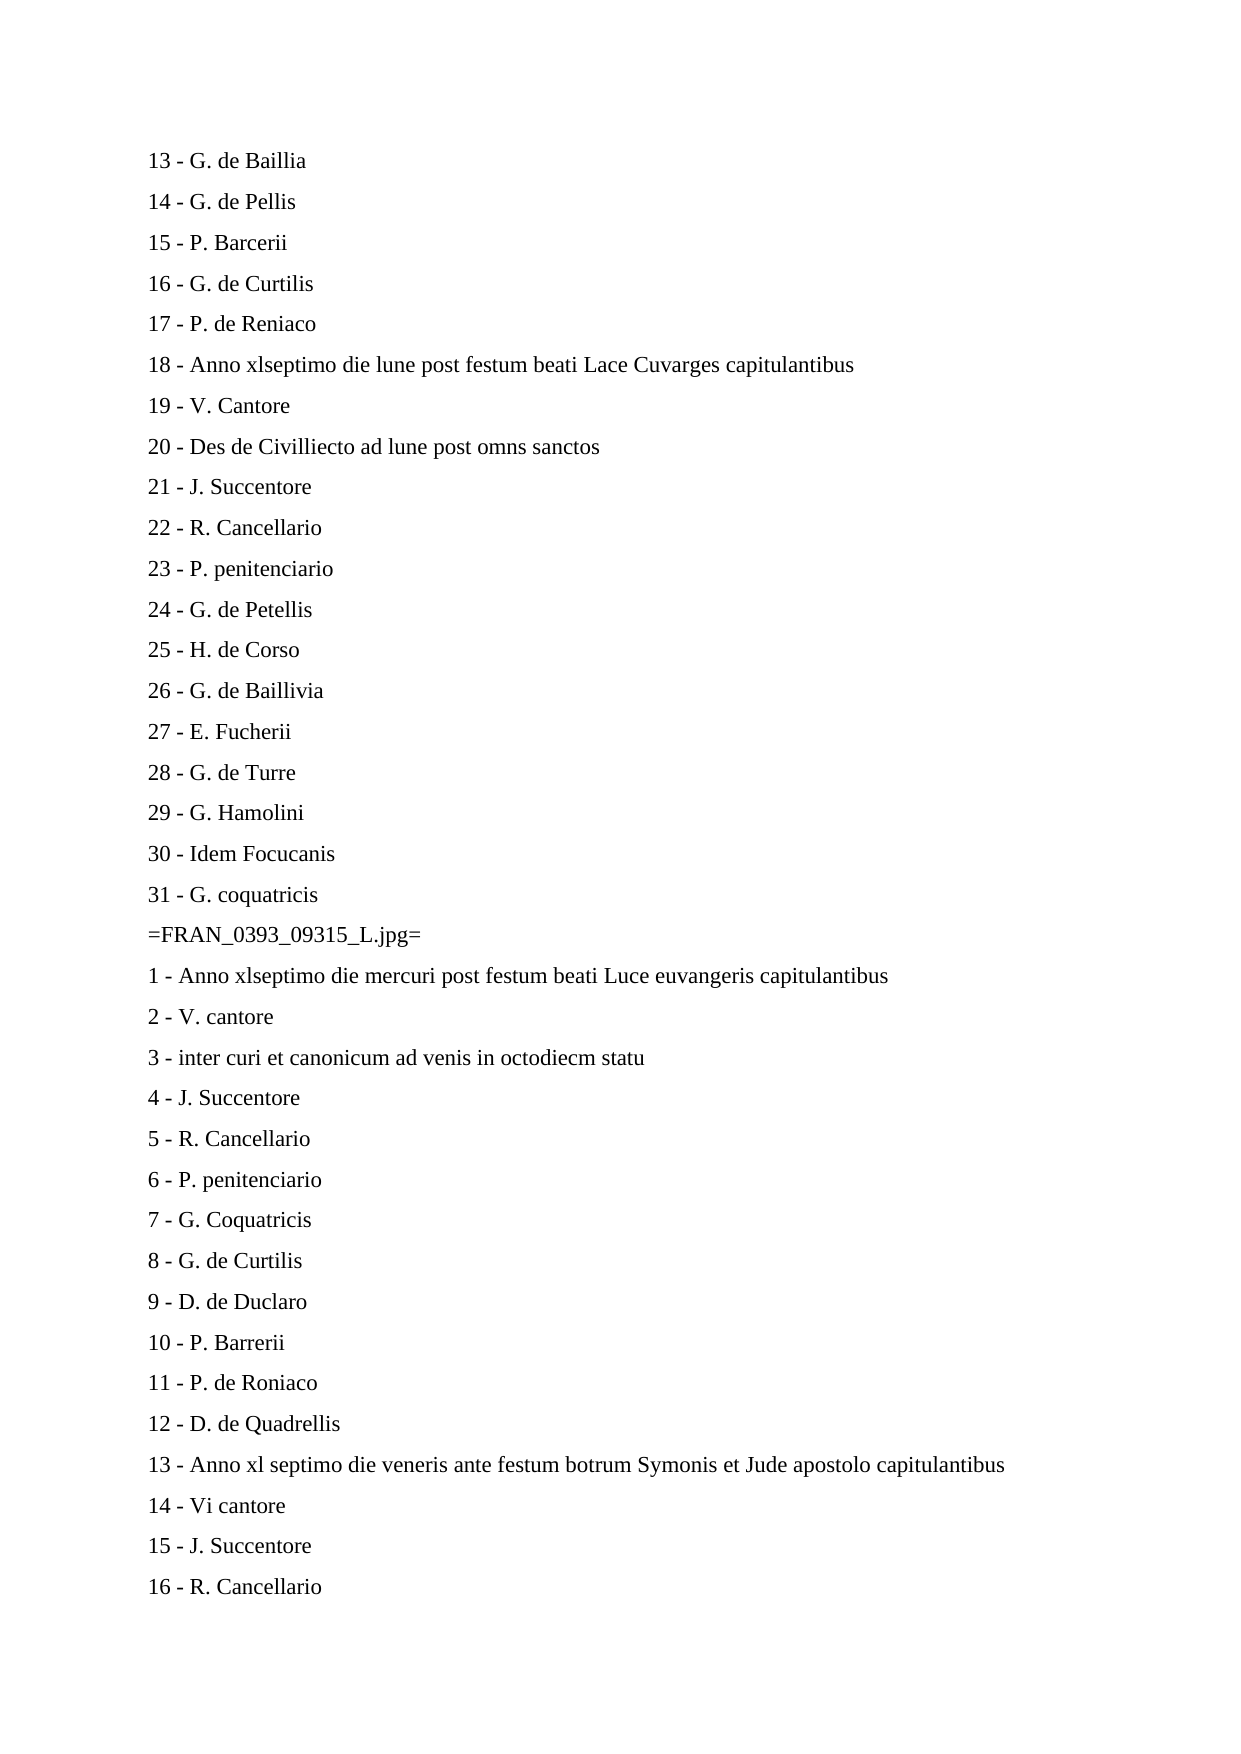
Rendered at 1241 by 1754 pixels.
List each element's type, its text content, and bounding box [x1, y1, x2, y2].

text 29 - G. Hamolini [148, 799, 1093, 826]
text 9 - D. de Duclaro [148, 1288, 1093, 1314]
text 2 - V. cantore [148, 1003, 1093, 1029]
text 7 - G. Coquatricis [148, 1207, 1093, 1233]
text 20 - Des de Civilliecto ad lune post omns sanctos [148, 433, 1093, 459]
text 21 - J. Succentore [148, 473, 1093, 500]
text 31 - G. coquatricis [148, 881, 1093, 907]
text 10 - P. Barrerii [148, 1329, 1093, 1355]
text 12 - D. de Quadrellis [148, 1410, 1093, 1437]
text =FRAN_0393_09315_L.jpg= [148, 921, 1093, 948]
text 11 - P. de Roniaco [148, 1369, 1093, 1396]
text 5 - R. Cancellario [148, 1125, 1093, 1151]
text 16 - G. de Curtilis [148, 270, 1093, 296]
text 8 - G. de Curtilis [148, 1247, 1093, 1274]
text 15 - J. Succentore [148, 1532, 1093, 1559]
text 16 - R. Cancellario [148, 1573, 1093, 1599]
text 1 - Anno xlseptimo die mercuri post festum beati Luce euvangeris capitulantibus [148, 962, 1093, 988]
text 14 - Vi cantore [148, 1492, 1093, 1518]
text 18 - Anno xlseptimo die lune post festum beati Lace Cuvarges capitulantibus [148, 351, 1093, 378]
text 28 - G. de Turre [148, 758, 1093, 785]
text 13 - G. de Baillia [148, 148, 1093, 174]
text 26 - G. de Baillivia [148, 677, 1093, 703]
text 14 - G. de Pellis [148, 188, 1093, 215]
text 25 - H. de Corso [148, 636, 1093, 663]
text 19 - V. Cantore [148, 392, 1093, 418]
text 27 - E. Fucherii [148, 718, 1093, 744]
text 4 - J. Succentore [148, 1084, 1093, 1111]
text 22 - R. Cancellario [148, 514, 1093, 541]
text 24 - G. de Petellis [148, 596, 1093, 622]
text 30 - Idem Focucanis [148, 840, 1093, 866]
text 15 - P. Barcerii [148, 229, 1093, 255]
text 13 - Anno xl septimo die veneris ante festum botrum Symonis et Jude apostolo capitulantibus [148, 1451, 1093, 1477]
text 17 - P. de Reniaco [148, 311, 1093, 337]
text 3 - inter curi et canonicum ad venis in octodiecm statu [148, 1044, 1093, 1070]
text 6 - P. penitenciario [148, 1166, 1093, 1192]
text 23 - P. penitenciario [148, 555, 1093, 581]
